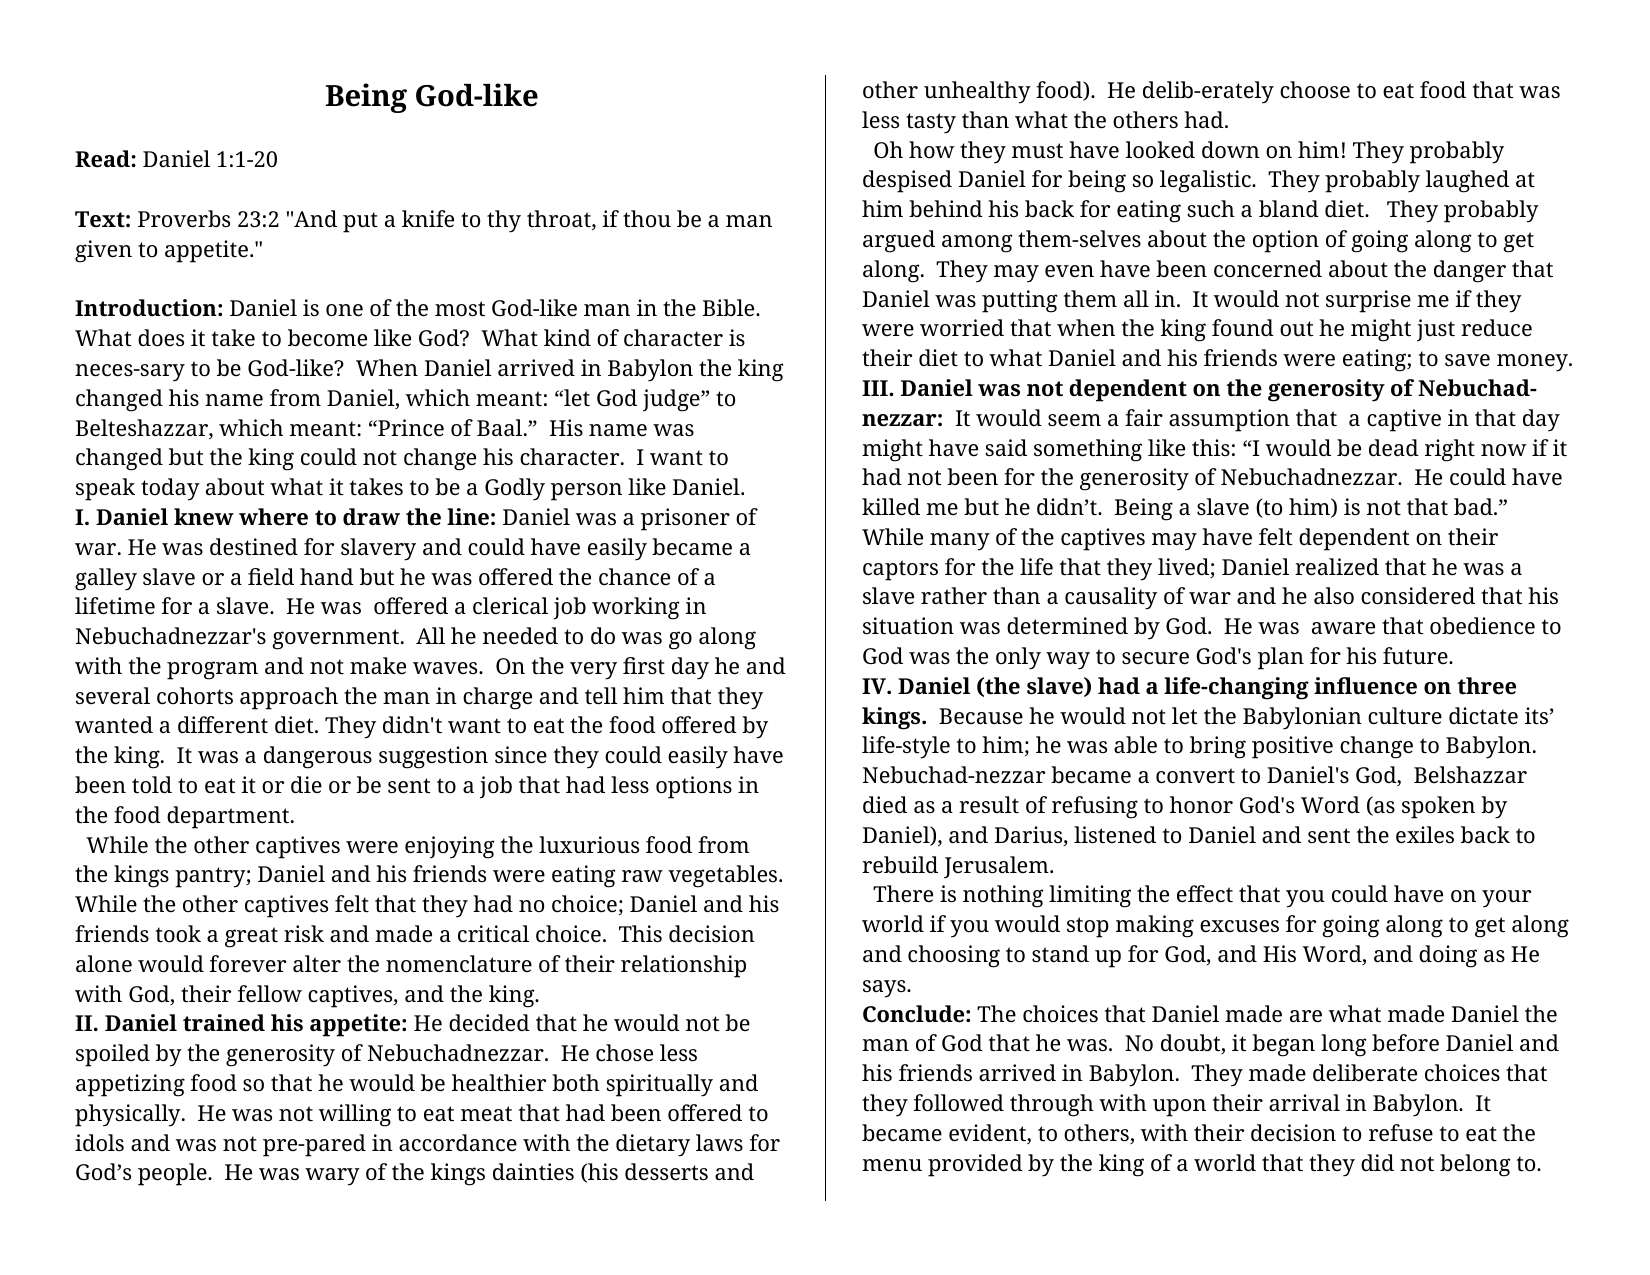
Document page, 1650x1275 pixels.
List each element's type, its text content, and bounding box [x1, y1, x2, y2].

text Conclude: The choices that Daniel made are what made Daniel the man of God that he was. No doubt, it began long before Daniel and his friends arrived in Babylon. They made deliberate choices that they followed through with upon their arrival in Babylon. It became evident, to others, with their decision to refuse to eat the menu provided by the king of a world that they did not belong to. [862, 998, 1575, 1177]
text III. Daniel was not dependent on the generosity of Nebuchad-nezzar: It would seem a fair assumption that a captive in that day might have said something like this: “I would be dead right now if it had not been for the generosity of Nebuchadnezzar. He could have killed me but he didn’t. Being a slave (to him) is not that bad.” While many of the captives may have felt dependent on their captors for the life that they lived; Daniel realized that he was a slave rather than a causality of war and he also considered that his situation was determined by God. He was aware that obedience to God was the only way to secure God's plan for his future. [862, 373, 1575, 671]
text There is nothing limiting the effect that you could have on your world if you would stop making excuses for going along to get along and choosing to stand up for God, and His Word, and doing as He says. [862, 879, 1575, 998]
text other unhealthy food). He delib-erately choose to eat food that was less tasty than what the others had. [862, 75, 1575, 134]
text IV. Daniel (the slave) had a life-changing influence on three kings. Because he would not let the Babylonian culture dictate its’ life-style to him; he was able to bring positive change to Babylon. Nebuchad-nezzar became a convert to Daniel's God, Belshazzar died as a result of refusing to honor God's Word (as spoken by Daniel), and Darius, listened to Daniel and sent the exiles back to rebuild Jerusalem. [862, 671, 1575, 879]
text Being God-like [75, 75, 788, 115]
text I. Daniel knew where to draw the line: Daniel was a prisoner of war. He was destined for slavery and could have easily became a galley slave or a field hand but he was offered the chance of a lifetime for a slave. He was offered a clerical job working in Nebuchadnezzar's government. All he needed to do was go along with the program and not make waves. On the very first day he and several cohorts approach the man in charge and tell him that they wanted a different diet. They didn't want to eat the food offered by the king. It was a dangerous suggestion since they could easily have been told to eat it or die or be sent to a job that had less options in the food department. [75, 502, 788, 830]
text Introduction: Daniel is one of the most God-like man in the Bible. What does it take to become like God? What kind of character is neces-sary to be God-like? When Daniel arrived in Babylon the king changed his name from Daniel, which meant: “let God judge” to Belteshazzar, which meant: “Prince of Baal.” His name was changed but the king could not change his character. I want to speak today about what it takes to be a Godly person like Daniel. [75, 293, 788, 502]
text Text: Proverbs 23:2 "And put a knife to thy throat, if thou be a man given to appetite." [75, 204, 788, 264]
text While the other captives were enjoying the luxurious food from the kings pantry; Daniel and his friends were eating raw vegetables. While the other captives felt that they had no choice; Daniel and his friends took a great risk and made a critical choice. This decision alone would forever alter the nomenclature of their relationship with God, their fellow captives, and the king. [75, 830, 788, 1008]
text II. Daniel trained his appetite: He decided that he would not be spoiled by the generosity of Nebuchadnezzar. He chose less appetizing food so that he would be healthier both spiritually and physically. He was not willing to eat meat that had been offered to idols and was not pre-pared in accordance with the dietary laws for God’s people. He was wary of the kings dainties (his desserts and [75, 1008, 788, 1187]
text Oh how they must have looked down on him! They probably despised Daniel for being so legalistic. They probably laughed at him behind his back for eating such a bland diet. They probably argued among them-selves about the option of going along to get along. They may even have been concerned about the danger that Daniel was putting them all in. It would not surprise me if they were worried that when the king found out he might just reduce their diet to what Daniel and his friends were eating; to save money. [862, 134, 1575, 373]
text Read: Daniel 1:1-20 [75, 144, 788, 174]
